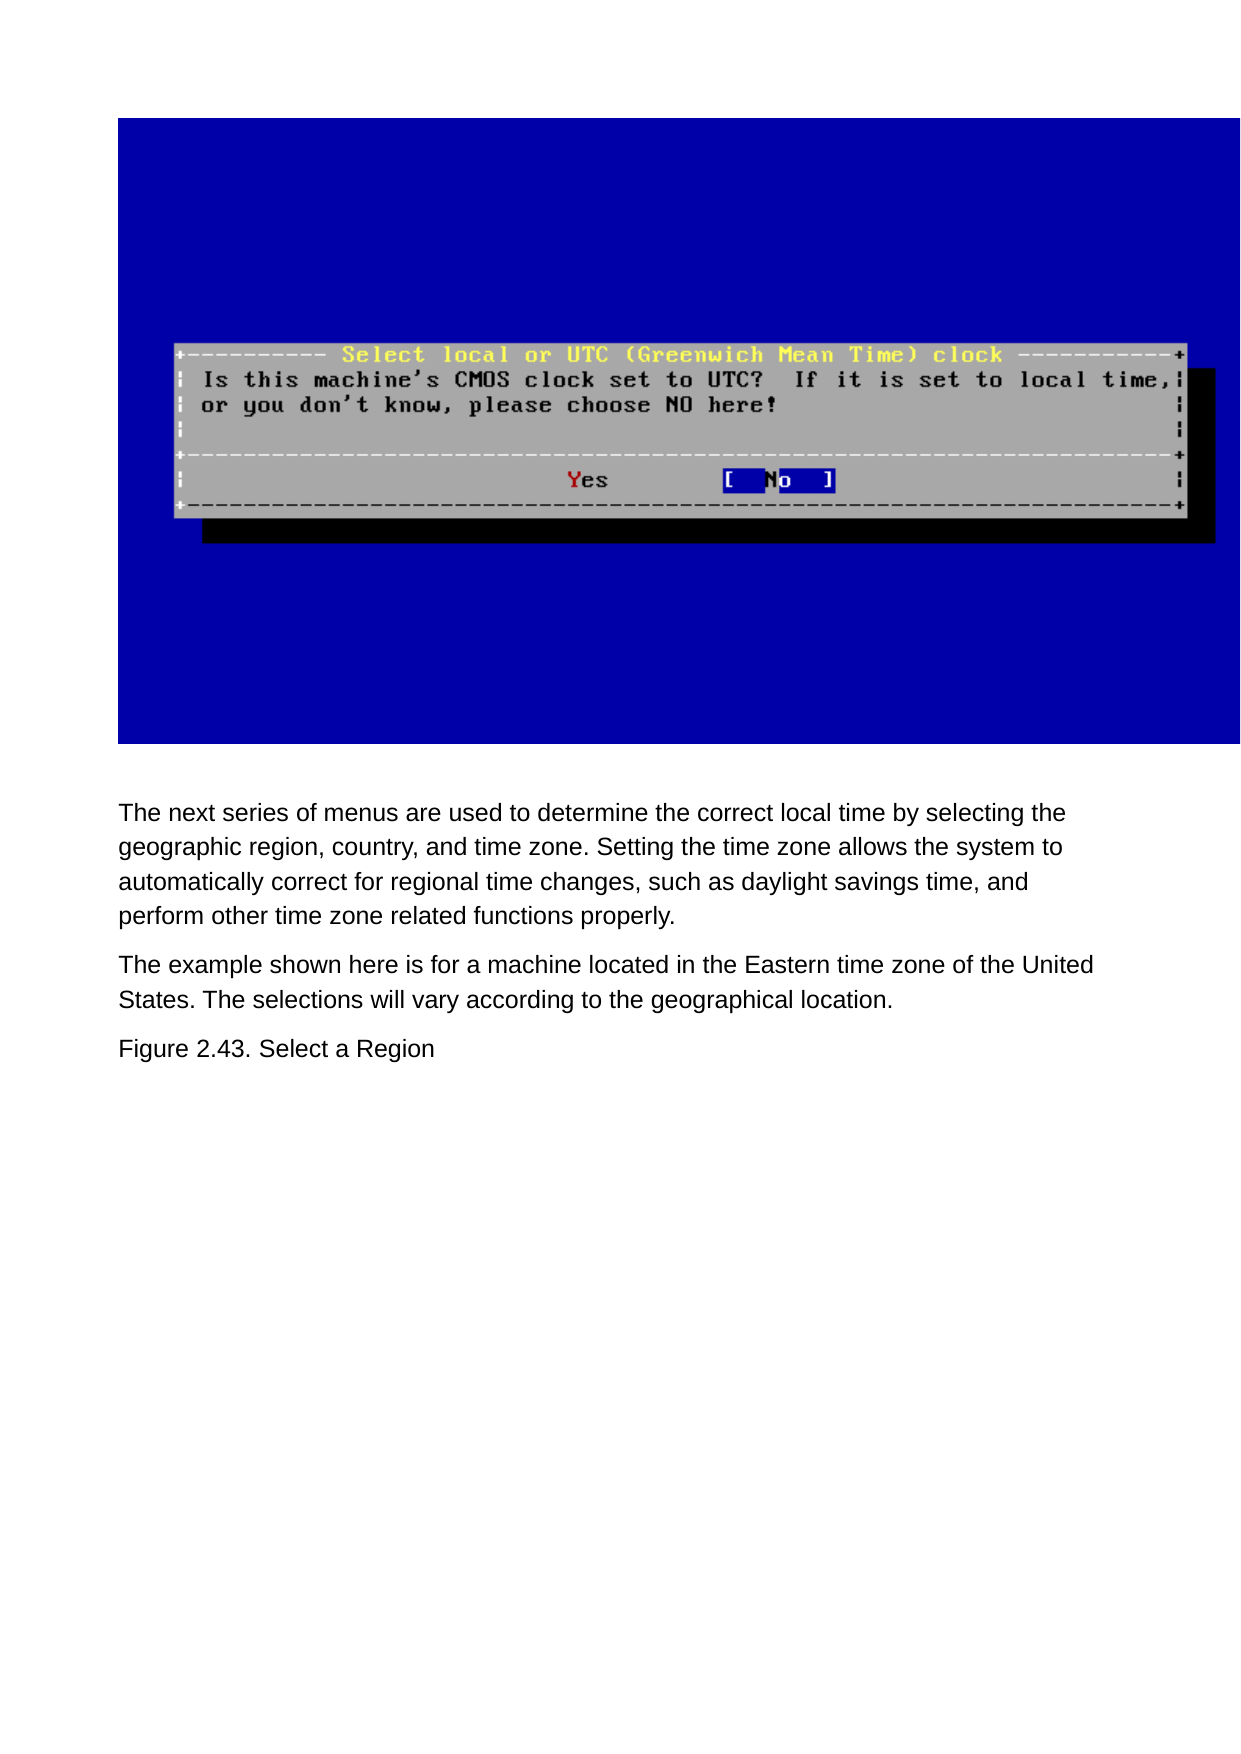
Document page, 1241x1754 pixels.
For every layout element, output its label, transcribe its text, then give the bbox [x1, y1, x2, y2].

text The example shown here is for a machine located in the Eastern time zone of the United States. The selections will vary according to the geographical location. [118, 950, 1122, 1014]
picture [118, 118, 1241, 744]
text The next series of menus are used to determine the correct local time by selecting the geographic region, country, and time zone. Setting the time zone allows the system to automatically correct for regional time changes, such as daylight savings time, and perform other time zone related functions properly. [118, 798, 1122, 930]
text Figure 2.43. Select a Region [118, 1034, 1122, 1063]
